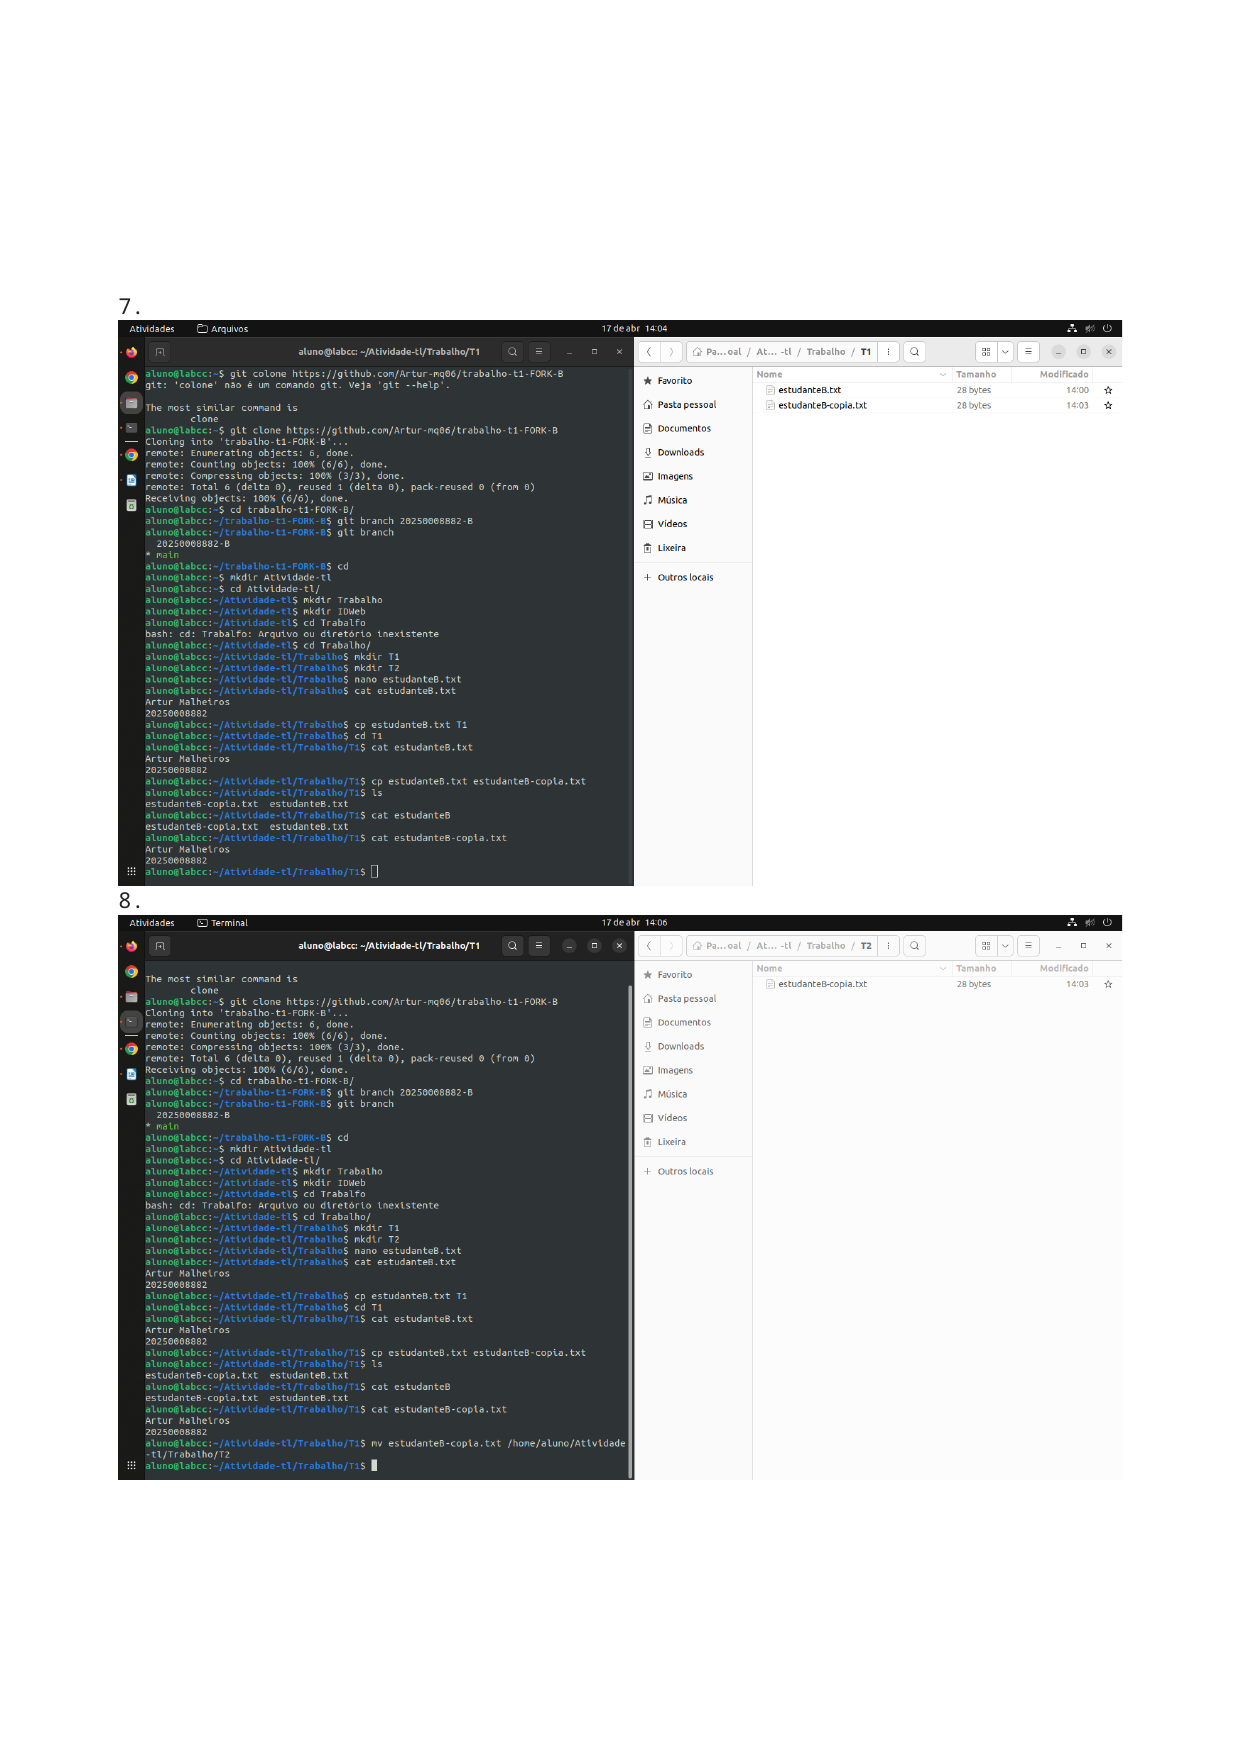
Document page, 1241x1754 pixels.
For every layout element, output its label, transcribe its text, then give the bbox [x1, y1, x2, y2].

picture [118, 915, 1123, 1480]
picture [118, 320, 1123, 886]
text 7. [118, 291, 1122, 320]
text 8. [118, 886, 1122, 915]
